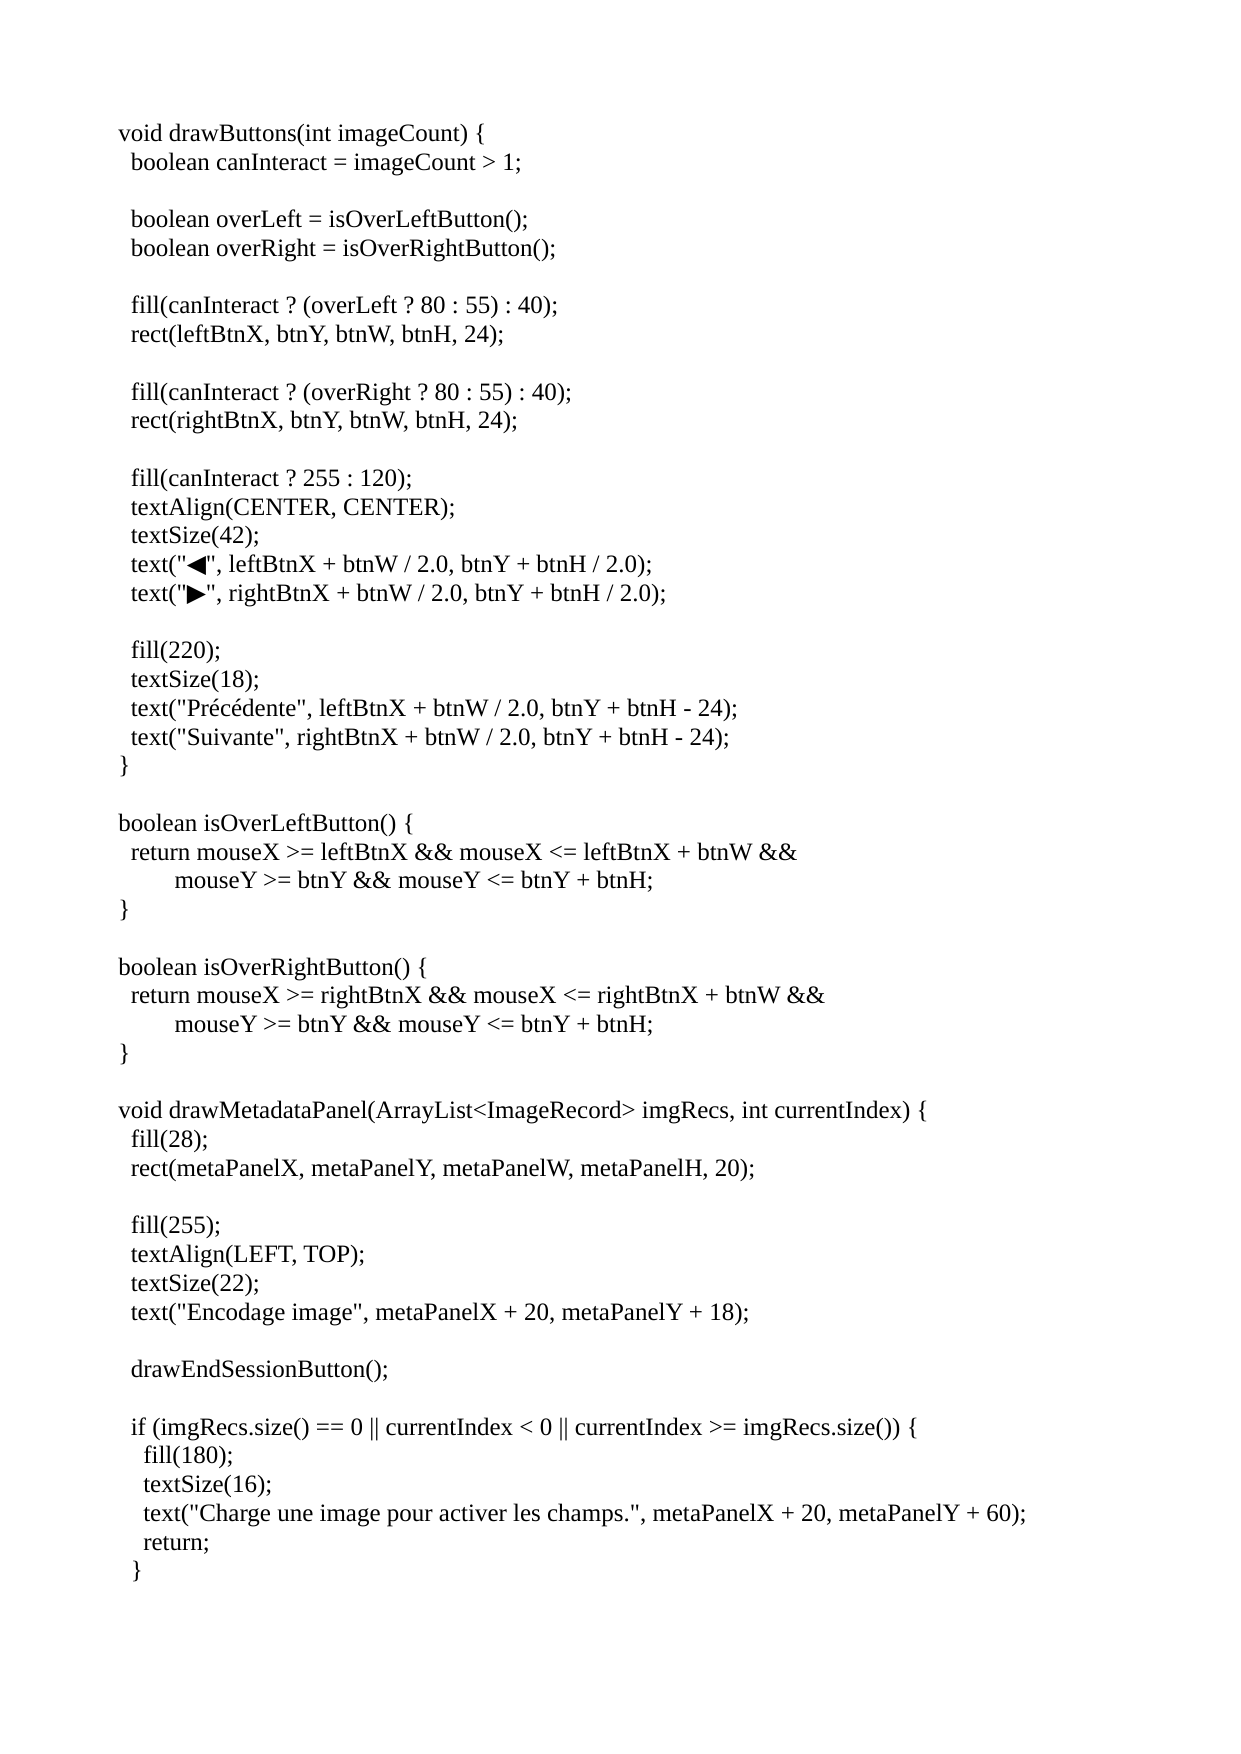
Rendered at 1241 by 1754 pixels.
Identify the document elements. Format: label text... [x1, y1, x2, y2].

text fill(canInteract ? (overRight ? 80 : 55) : 40); [118, 377, 1122, 406]
text fill(canInteract ? 255 : 120); [118, 463, 1122, 492]
text rect(metaPanelX, metaPanelY, metaPanelW, metaPanelH, 20); [118, 1153, 1122, 1182]
text } [118, 894, 1122, 923]
text rect(leftBtnX, btnY, btnW, btnH, 24); [118, 319, 1122, 348]
text fill(255); [118, 1211, 1122, 1239]
text textAlign(LEFT, TOP); [118, 1239, 1122, 1268]
text boolean overLeft = isOverLeftButton(); [118, 204, 1122, 233]
text textSize(42); [118, 521, 1122, 549]
text text("Précédente", leftBtnX + btnW / 2.0, btnY + btnH - 24); [118, 693, 1122, 722]
text mouseY >= btnY && mouseY <= btnY + btnH; [118, 1009, 1122, 1038]
text fill(28); [118, 1124, 1122, 1153]
text textAlign(CENTER, CENTER); [118, 492, 1122, 521]
text fill(canInteract ? (overLeft ? 80 : 55) : 40); [118, 291, 1122, 319]
text text("◀", leftBtnX + btnW / 2.0, btnY + btnH / 2.0); [118, 549, 1122, 578]
text boolean isOverLeftButton() { [118, 808, 1122, 837]
text return mouseX >= rightBtnX && mouseX <= rightBtnX + btnW && [118, 981, 1122, 1009]
text void drawMetadataPanel(ArrayList<ImageRecord> imgRecs, int currentIndex) { [118, 1096, 1122, 1124]
text text("Charge une image pour activer les champs.", metaPanelX + 20, metaPanelY + 60); [118, 1498, 1122, 1527]
text return; [118, 1527, 1122, 1556]
text } [118, 1556, 1122, 1584]
text textSize(22); [118, 1268, 1122, 1297]
text text("Suivante", rightBtnX + btnW / 2.0, btnY + btnH - 24); [118, 722, 1122, 751]
text } [118, 1038, 1122, 1067]
text textSize(16); [118, 1469, 1122, 1498]
text return mouseX >= leftBtnX && mouseX <= leftBtnX + btnW && [118, 837, 1122, 866]
text textSize(18); [118, 664, 1122, 693]
text boolean isOverRightButton() { [118, 952, 1122, 981]
text boolean canInteract = imageCount > 1; [118, 147, 1122, 176]
text fill(220); [118, 636, 1122, 664]
text } [118, 751, 1122, 779]
text mouseY >= btnY && mouseY <= btnY + btnH; [118, 866, 1122, 894]
text drawEndSessionButton(); [118, 1354, 1122, 1383]
text fill(180); [118, 1441, 1122, 1469]
text text("Encodage image", metaPanelX + 20, metaPanelY + 18); [118, 1297, 1122, 1326]
text void drawButtons(int imageCount) { [118, 118, 1122, 147]
text if (imgRecs.size() == 0 || currentIndex < 0 || currentIndex >= imgRecs.size()) { [118, 1412, 1122, 1441]
text rect(rightBtnX, btnY, btnW, btnH, 24); [118, 406, 1122, 434]
text text("▶", rightBtnX + btnW / 2.0, btnY + btnH / 2.0); [118, 578, 1122, 607]
text boolean overRight = isOverRightButton(); [118, 233, 1122, 262]
